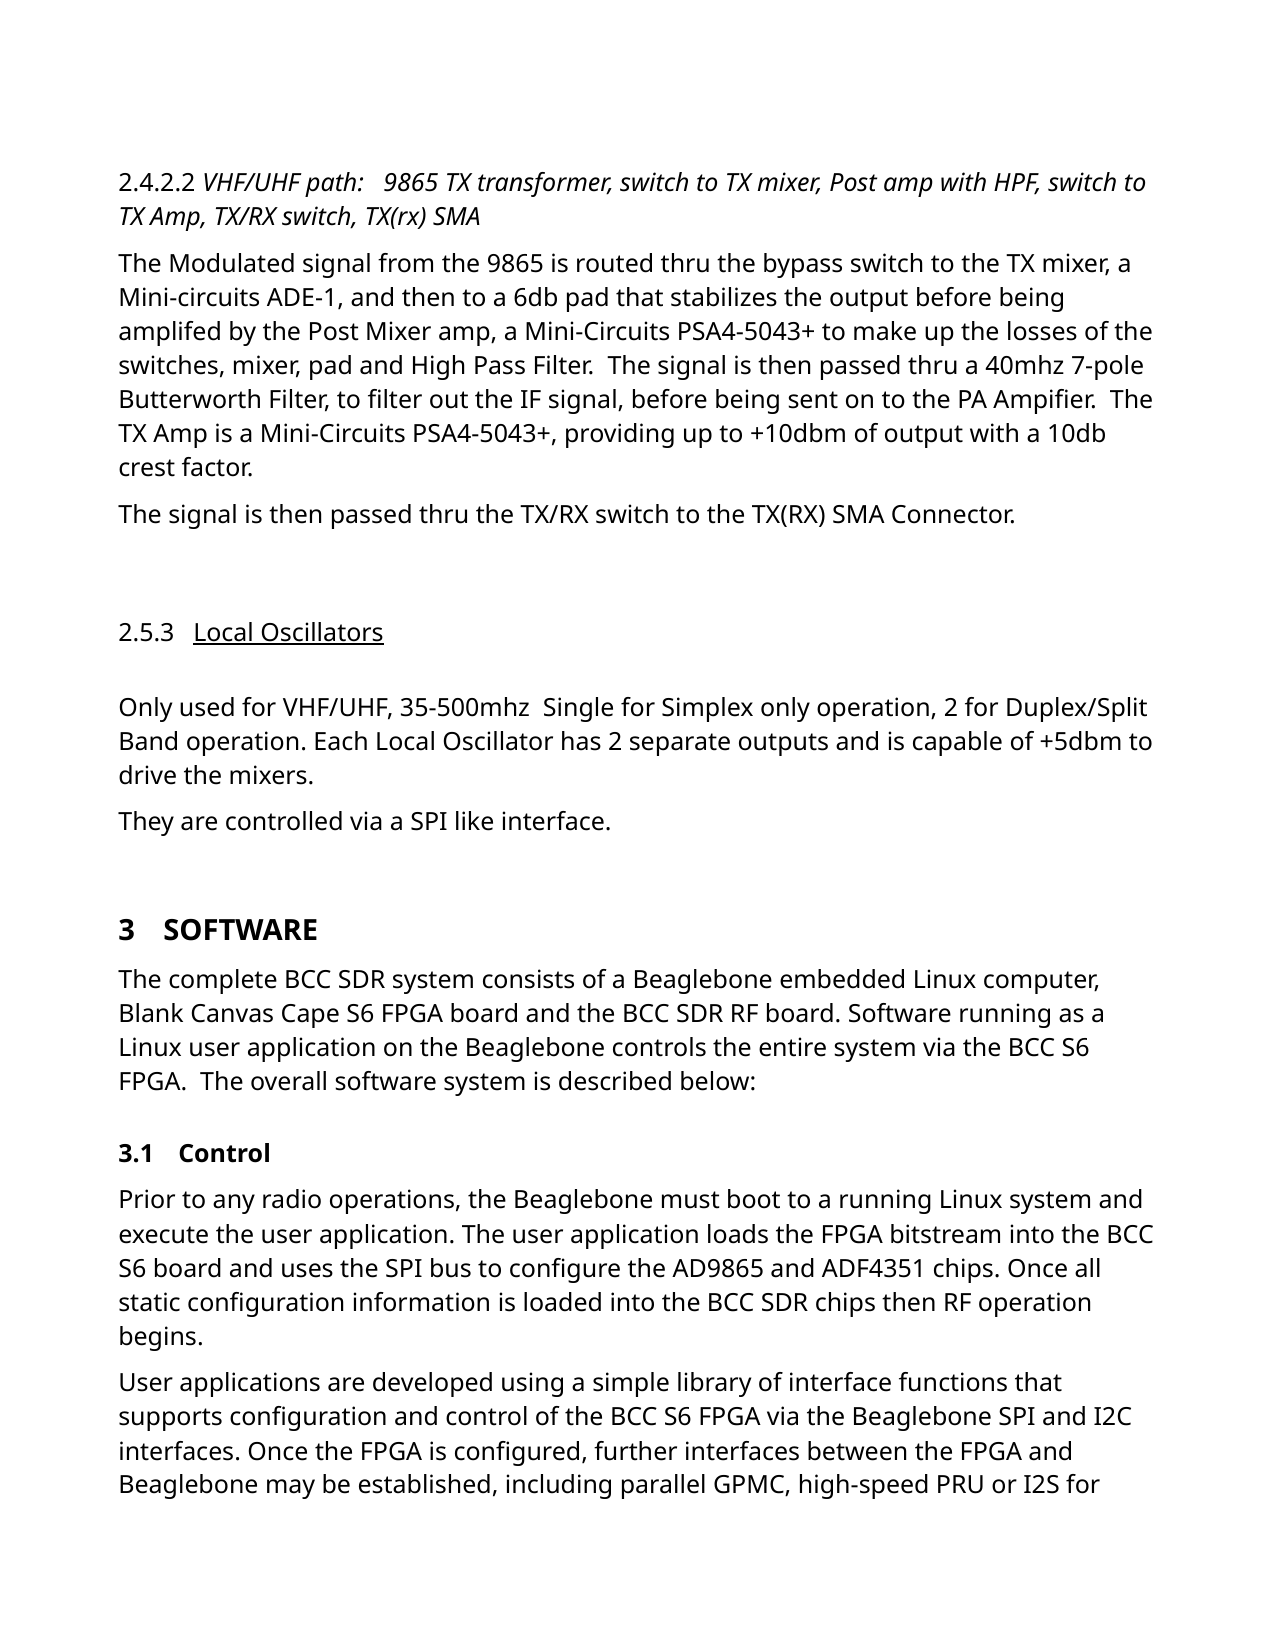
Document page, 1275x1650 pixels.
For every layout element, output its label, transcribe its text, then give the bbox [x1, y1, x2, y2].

text 2.4.2.2 VHF/UHF path: 9865 TX transformer, switch to TX mixer, Post amp with HPF, switch to TX Amp, TX/RX switch, TX(rx) SMA [118, 165, 1157, 233]
text The Modulated signal from the 9865 is routed thru the bypass switch to the TX mixer, a Mini-circuits ADE-1, and then to a 6db pad that stabilizes the output before being amplifed by the Post Mixer amp, a Mini-Circuits PSA4-5043+ to make up the losses of the switches, mixer, pad and High Pass Filter. The signal is then passed thru a 40mhz 7-pole Butterworth Filter, to filter out the IF signal, before being sent on to the PA Ampifier. The TX Amp is a Mini-Circuits PSA4-5043+, providing up to +10dbm of output with a 10db crest factor. [118, 245, 1157, 484]
subtitle Control [118, 1136, 1157, 1170]
text Only used for VHF/UHF, 35-500mhz Single for Simplex only operation, 2 for Duplex/Split Band operation. Each Local Oscillator has 2 separate outputs and is capable of +5dbm to drive the mixers. [118, 689, 1157, 792]
text Prior to any radio operations, the Beaglebone must boot to a running Linux system and execute the user application. The user application loads the FPGA bitstream into the BCC S6 board and uses the SPI bus to configure the AD9865 and ADF4351 chips. Once all static configuration information is loaded into the BCC SDR chips then RF operation begins. [118, 1182, 1157, 1352]
text They are controlled via a SPI like interface. [118, 804, 1157, 838]
text User applications are developed using a simple library of interface functions that supports configuration and control of the BCC S6 FPGA via the Beaglebone SPI and I2C interfaces. Once the FPGA is configured, further interfaces between the FPGA and Beaglebone may be established, including parallel GPMC, high-speed PRU or I2S for [118, 1365, 1157, 1501]
text The signal is then passed thru the TX/RX switch to the TX(RX) SMA Connector. [118, 496, 1157, 530]
subtitle SOFTWARE [118, 910, 1157, 949]
text The complete BCC SDR system consists of a Beaglebone embedded Linux computer, Blank Canvas Cape S6 FPGA board and the BCC SDR RF board. Software running as a Linux user application on the Beaglebone controls the entire system via the BCC S6 FPGA. The overall software system is described below: [118, 962, 1157, 1098]
subtitle Local Oscillators [118, 614, 1157, 648]
